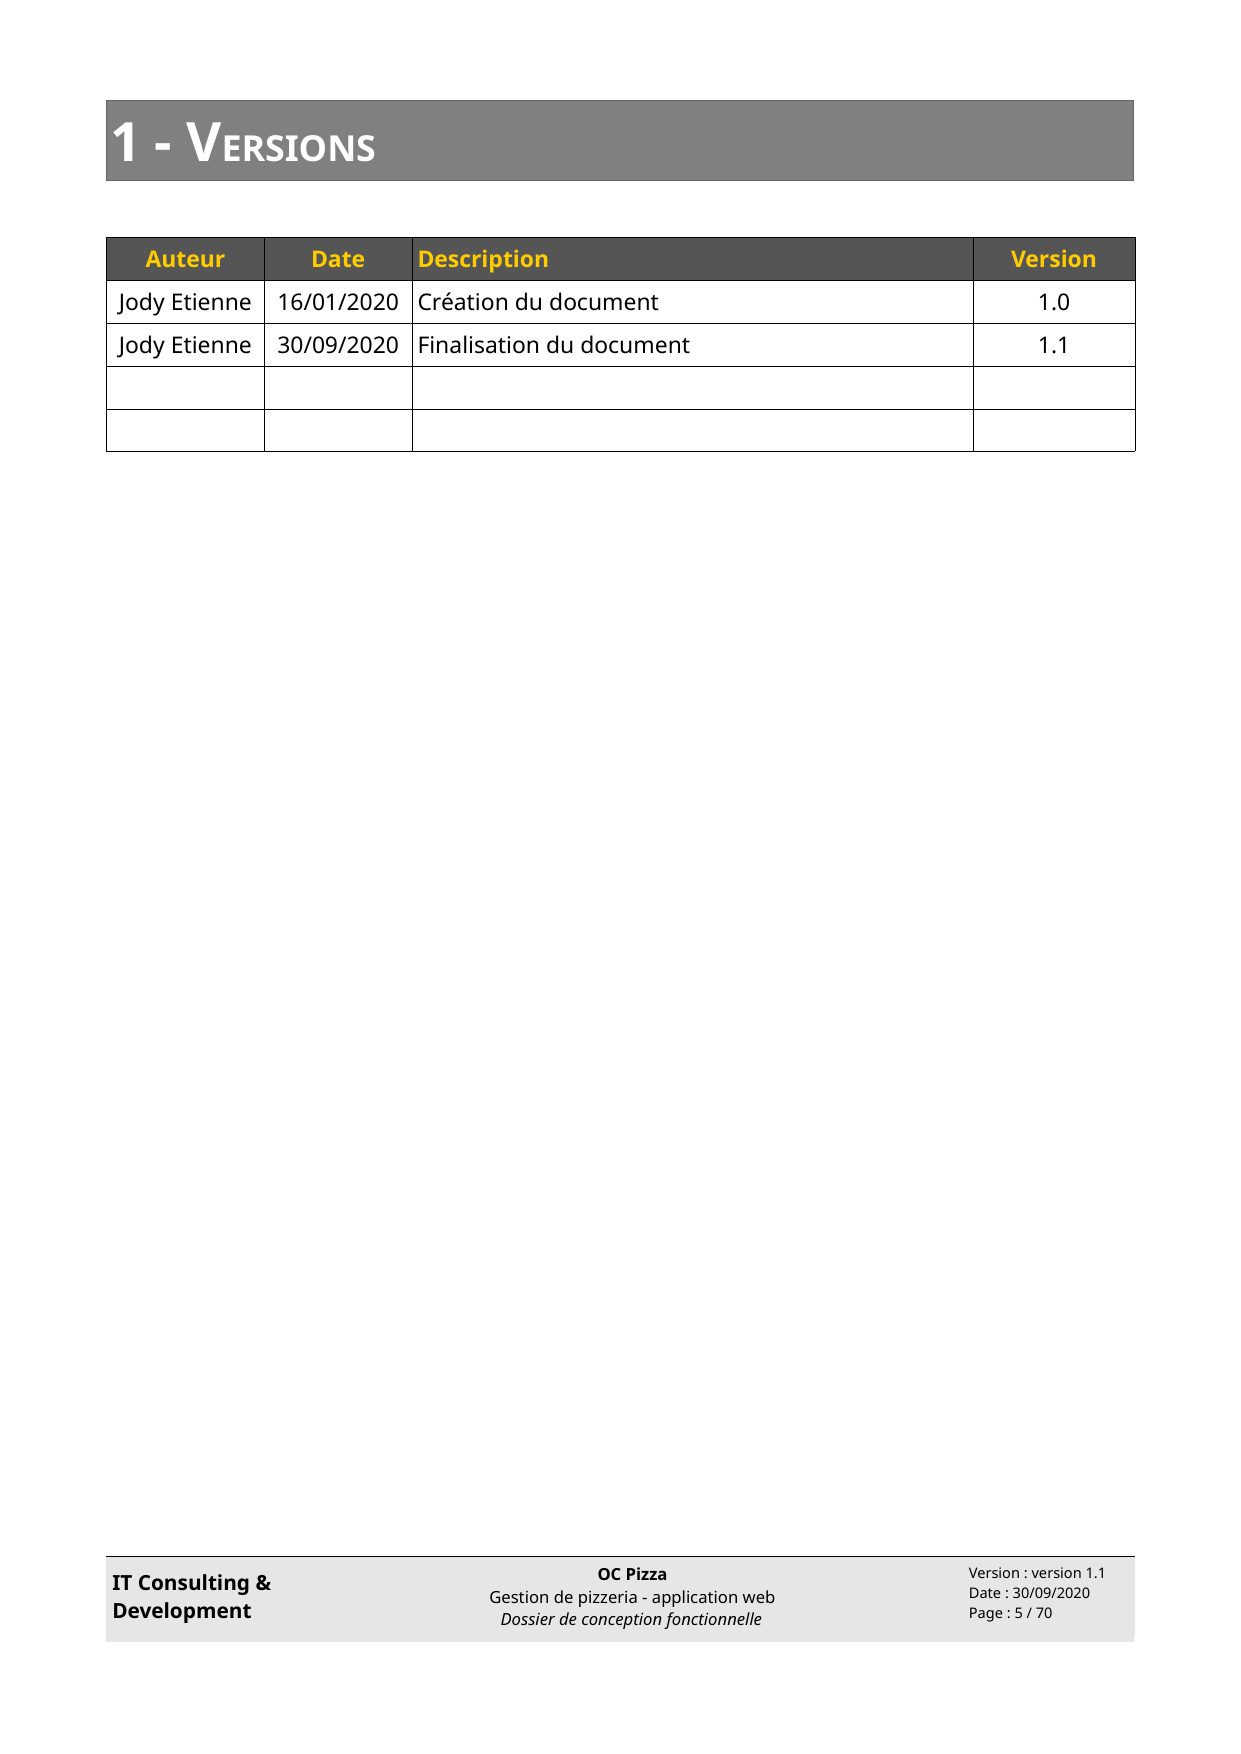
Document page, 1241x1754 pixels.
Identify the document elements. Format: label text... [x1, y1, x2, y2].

table_header Description [413, 238, 973, 280]
table_cell Jody Etienne [107, 324, 264, 366]
table_cell Jody Etienne [107, 281, 264, 323]
table_cell [413, 410, 973, 451]
table_cell Création du document [413, 281, 973, 323]
table_cell Finalisation du document [413, 324, 973, 366]
subtitle Versions [107, 101, 1133, 180]
table_cell 1.1 [974, 324, 1135, 366]
table_cell [107, 367, 264, 408]
table_cell 30/09/2020 [265, 324, 412, 366]
table_cell [107, 410, 264, 451]
table_cell 16/01/2020 [265, 281, 412, 323]
table_cell 1.0 [974, 281, 1135, 323]
table_header Auteur [107, 238, 264, 280]
table_cell [974, 410, 1135, 451]
table_cell [413, 367, 973, 408]
table_cell [265, 367, 412, 408]
table_header Date [265, 238, 412, 280]
table_cell [974, 367, 1135, 408]
table_header Version [974, 238, 1135, 280]
table_cell [265, 410, 412, 451]
